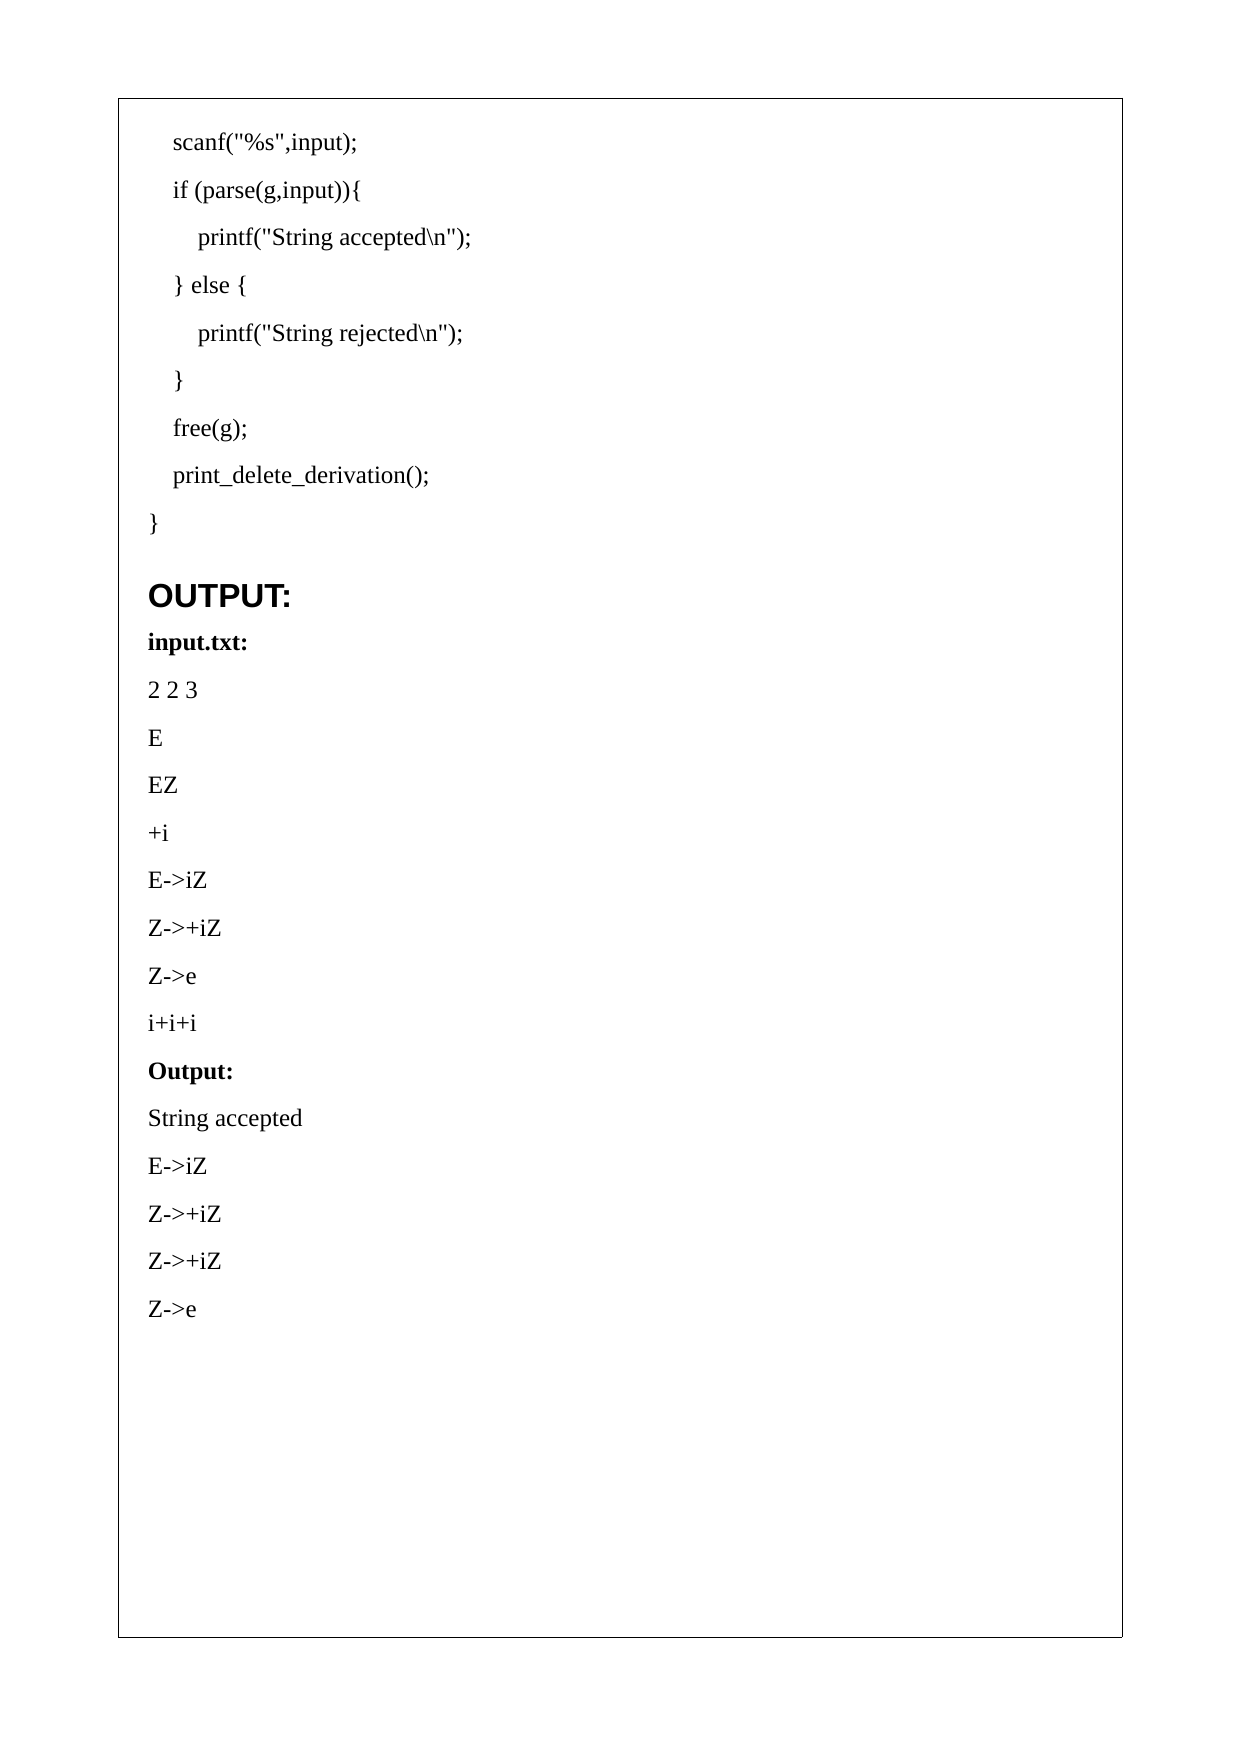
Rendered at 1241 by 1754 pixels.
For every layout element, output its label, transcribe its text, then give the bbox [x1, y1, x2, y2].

text if (parse(g,input)){ [148, 175, 1092, 204]
text } else { [148, 270, 1092, 299]
subtitle OUTPUT: [148, 577, 1092, 615]
text Z->e [148, 1294, 1092, 1323]
text Z->+iZ [148, 1199, 1092, 1227]
text Z->+iZ [148, 913, 1092, 942]
text E->iZ [148, 1151, 1092, 1180]
text Z->e [148, 961, 1092, 989]
text i+i+i [148, 1008, 1092, 1037]
text E->iZ [148, 866, 1092, 894]
text Z->+iZ [148, 1246, 1092, 1275]
text +i [148, 818, 1092, 847]
text 2 2 3 [148, 675, 1092, 704]
text free(g); [148, 413, 1092, 442]
text String accepted [148, 1103, 1092, 1132]
text printf("String accepted\n"); [148, 222, 1092, 251]
text } [148, 508, 1092, 537]
text Output: [148, 1056, 1092, 1085]
text EZ [148, 770, 1092, 799]
text print_delete_derivation(); [148, 461, 1092, 489]
text input.txt: [148, 627, 1092, 656]
text scanf("%s",input); [148, 127, 1092, 156]
text } [148, 365, 1092, 394]
text printf("String rejected\n"); [148, 318, 1092, 346]
text E [148, 723, 1092, 751]
